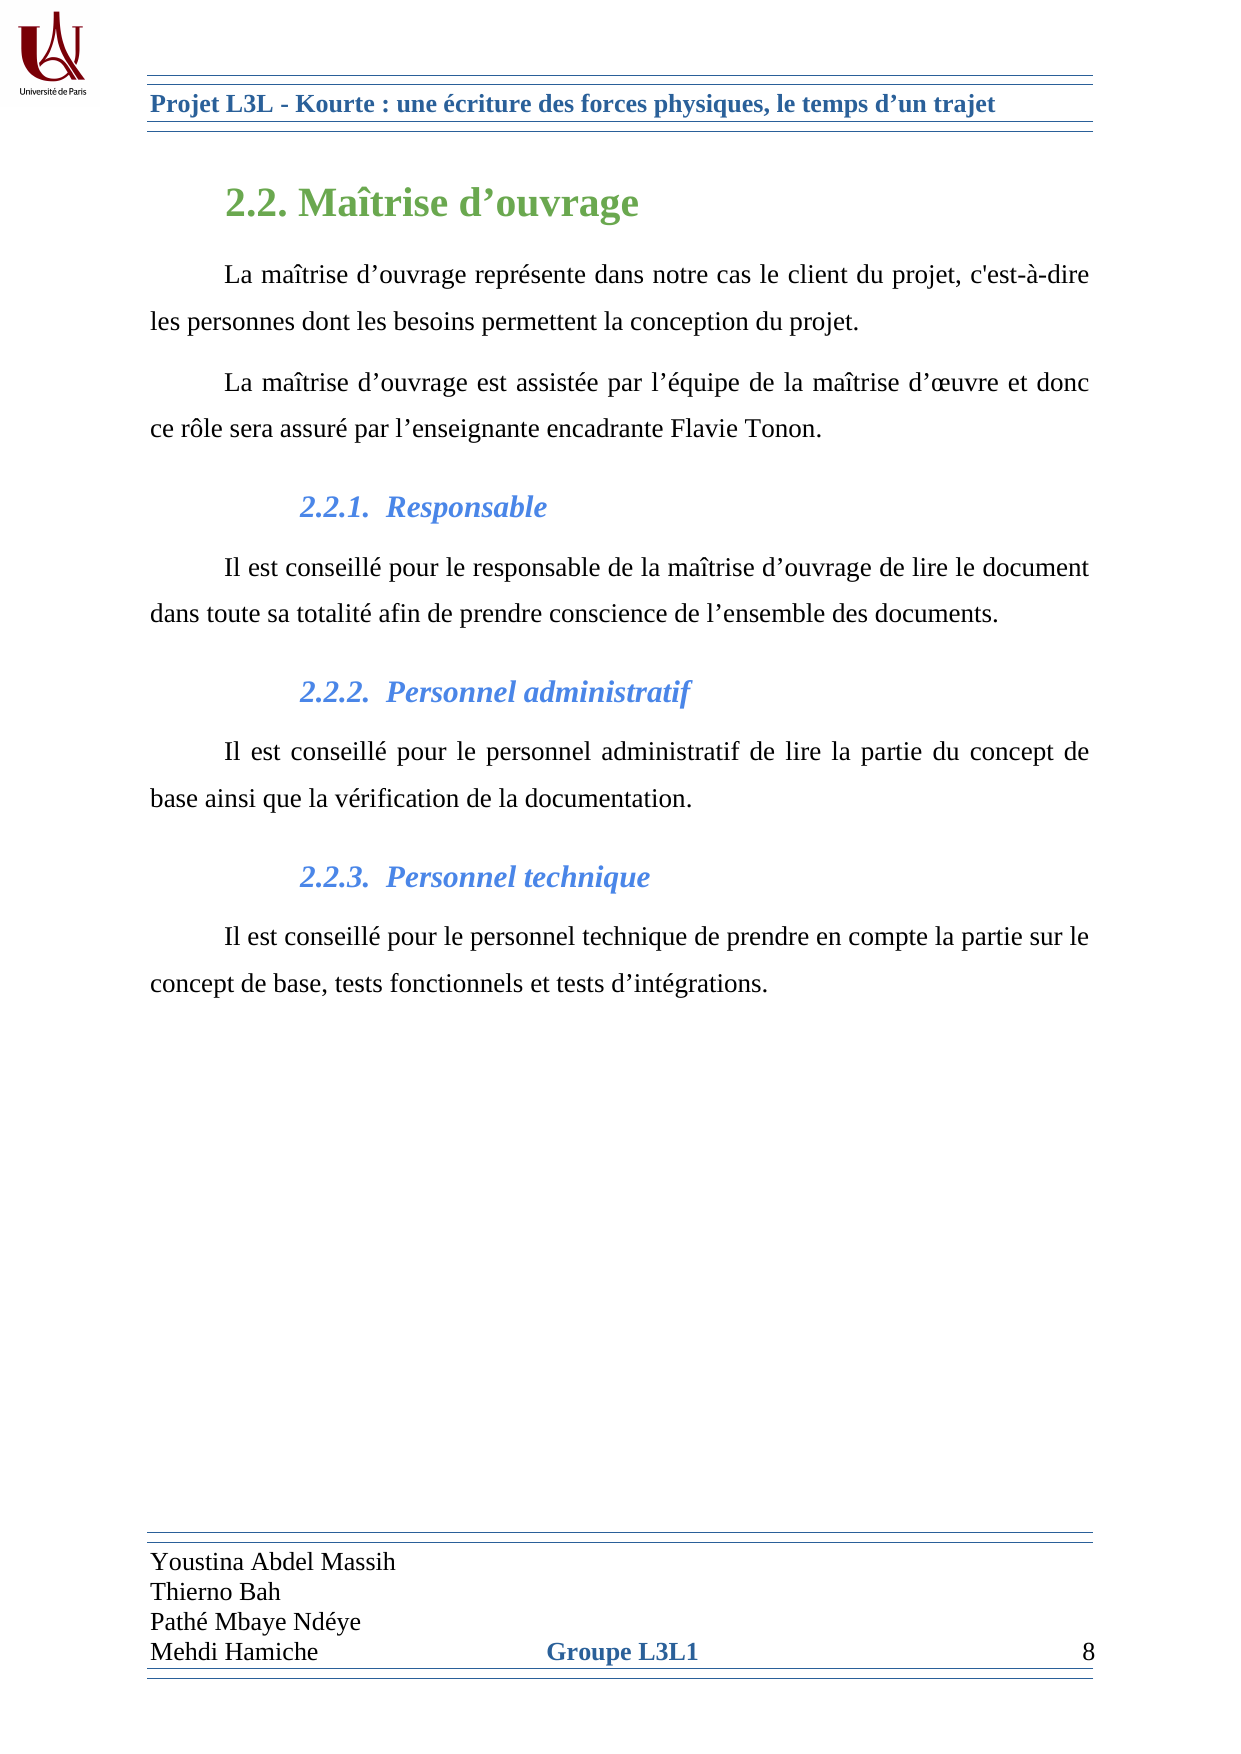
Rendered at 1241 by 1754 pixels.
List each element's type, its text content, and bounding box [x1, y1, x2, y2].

text La maîtrise d’ouvrage est assistée par l’équipe de la maîtrise d’œuvre et donc ce rôle sera assuré par l’enseignante encadrante Flavie Tonon. [150, 366, 1090, 444]
subtitle 2.2.3. Personnel technique [225, 858, 1090, 894]
text Il est conseillé pour le responsable de la maîtrise d’ouvrage de lire le document dans toute sa totalité afin de prendre conscience de l’ensemble des documents. [150, 551, 1090, 628]
text Il est conseillé pour le personnel administratif de lire la partie du concept de base ainsi que la vérification de la documentation. [150, 735, 1090, 813]
text Il est conseillé pour le personnel technique de prendre en compte la partie sur le concept de base, tests fonctionnels et tests d’intégrations. [150, 920, 1090, 998]
subtitle 2.2.2. Personnel administratif [225, 673, 1090, 709]
subtitle 2.2. Maîtrise d’ouvrage [150, 178, 1090, 226]
subtitle 2.2.1. Responsable [225, 488, 1090, 524]
text La maîtrise d’ouvrage représente dans notre cas le client du projet, c'est-à-dire les personnes dont les besoins permettent la conception du projet. [150, 258, 1090, 336]
picture [0, 0, 101, 107]
